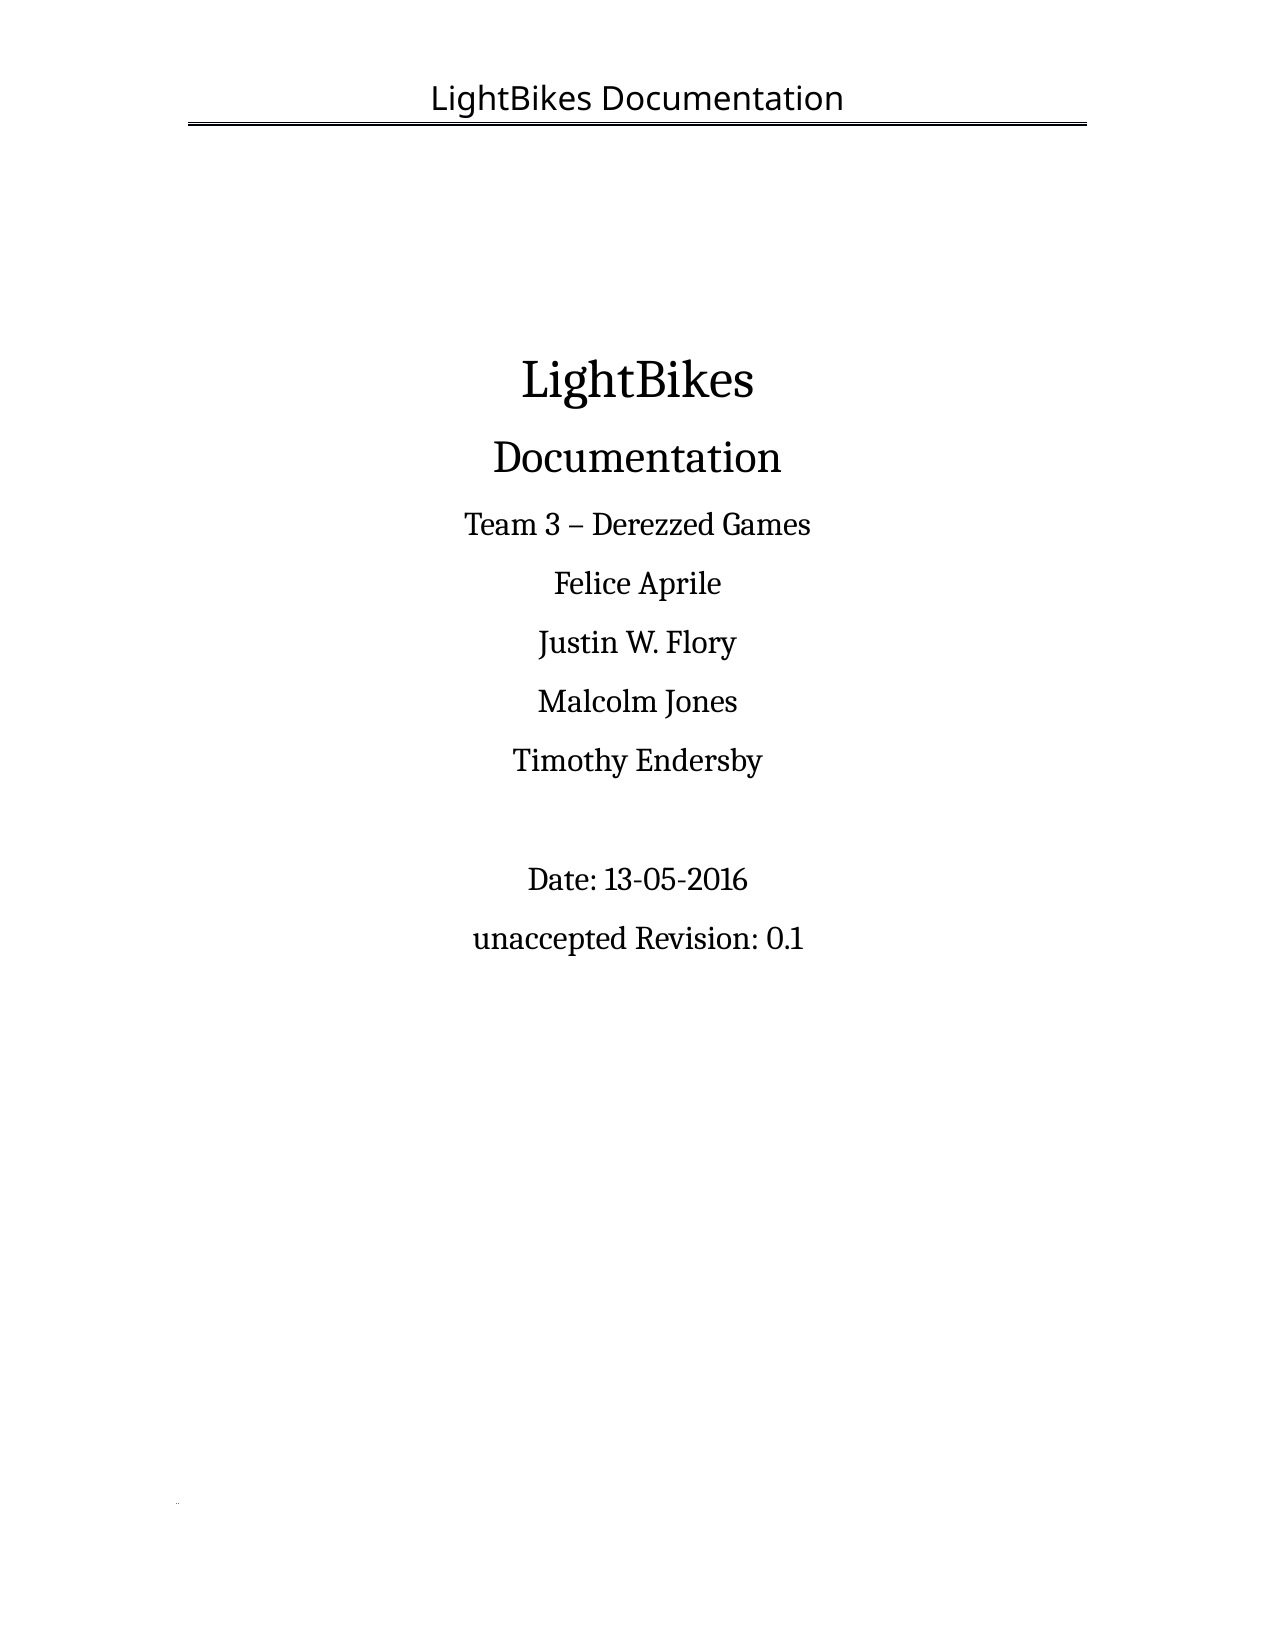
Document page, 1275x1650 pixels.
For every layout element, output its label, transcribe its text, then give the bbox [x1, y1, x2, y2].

text Team 3 – Derezzed Games [187, 505, 1087, 543]
text Justin W. Flory [187, 623, 1087, 662]
text Timothy Endersby [187, 742, 1087, 780]
text LightBikes [187, 348, 1087, 411]
text Malcolm Jones [187, 682, 1087, 721]
text Date: 13-05-2016 [187, 860, 1087, 898]
text unaccepted Revision: 0.1 [187, 919, 1087, 996]
text Documentation [187, 431, 1087, 484]
text Felice Aprile [187, 564, 1087, 602]
